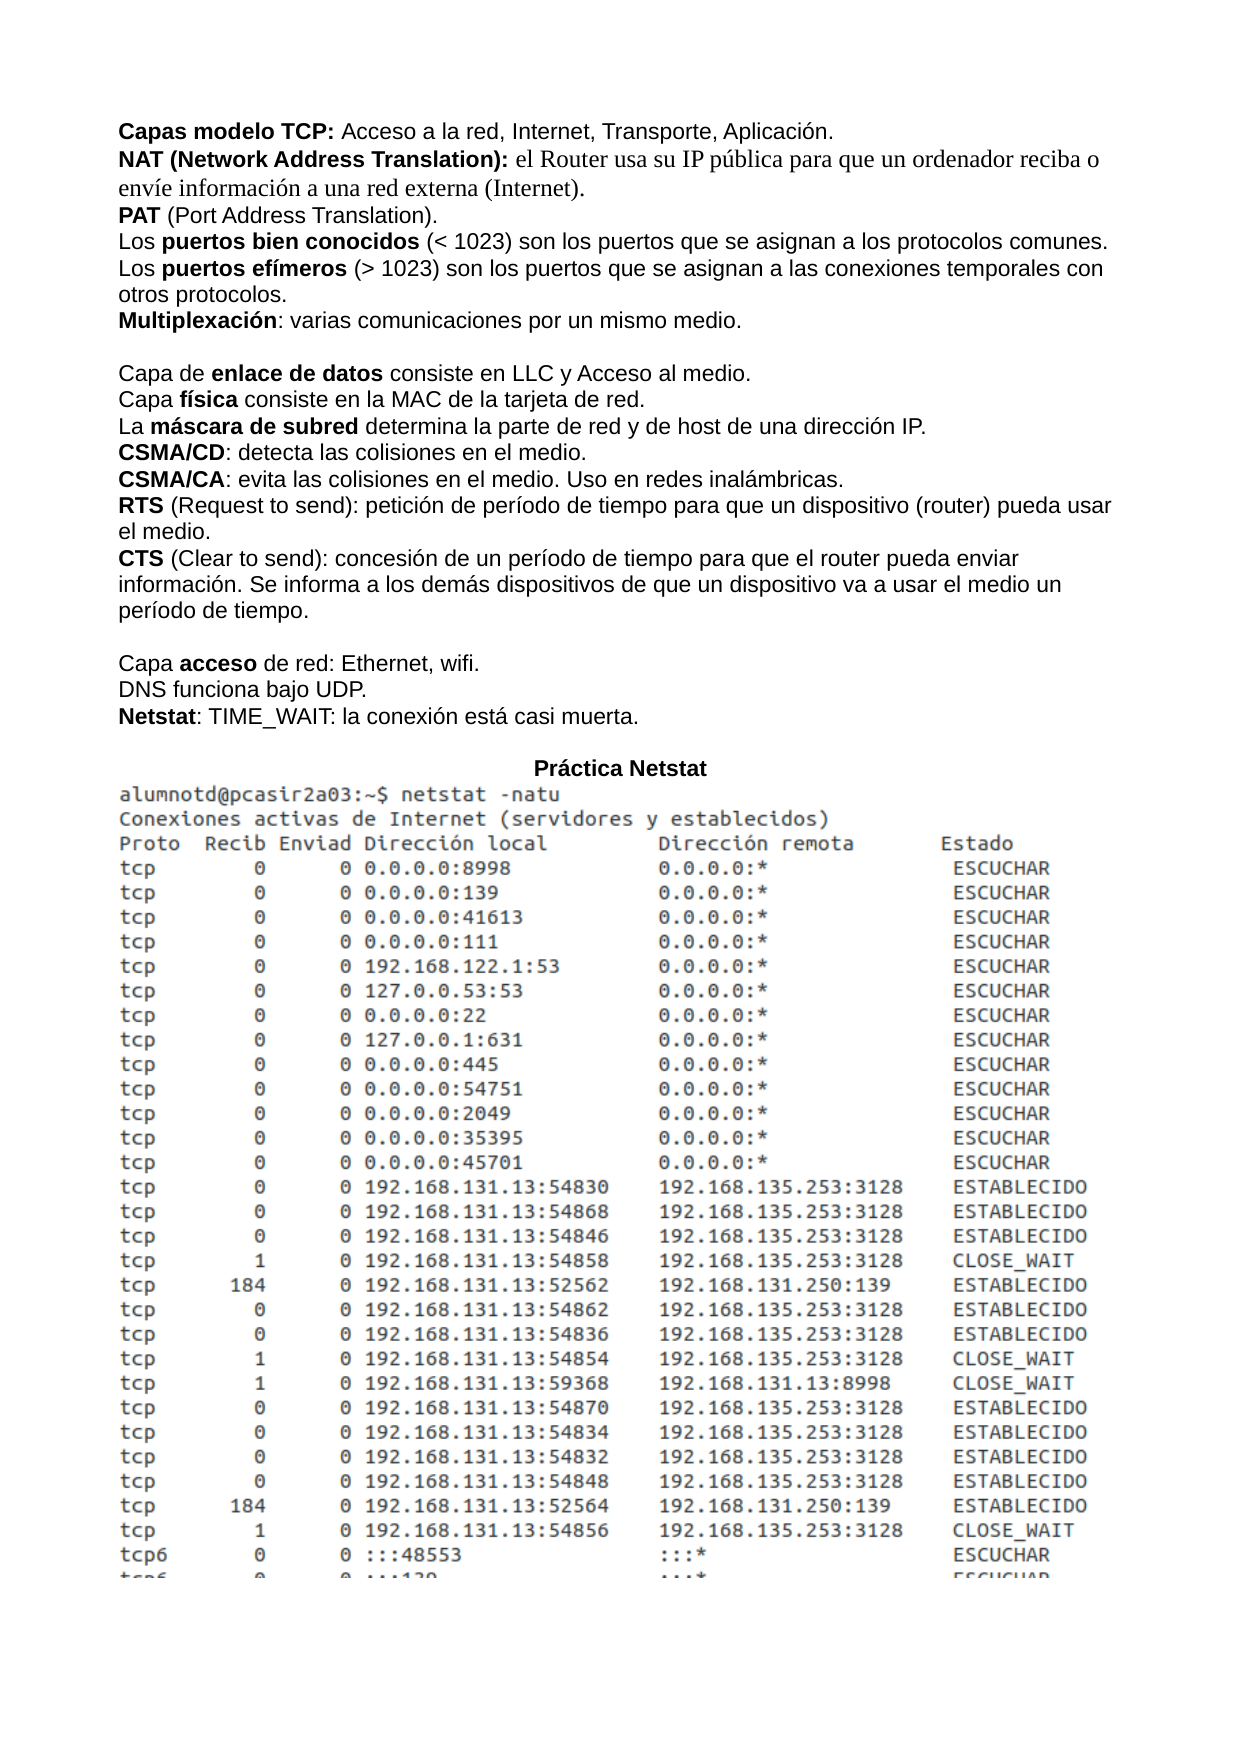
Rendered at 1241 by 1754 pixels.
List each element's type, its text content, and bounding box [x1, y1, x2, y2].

text Capa de enlace de datos consiste en LLC y Acceso al medio. [118, 360, 1122, 386]
text CSMA/CA: evita las colisiones en el medio. Uso en redes inalámbricas. [118, 466, 1122, 492]
text Práctica Netstat [118, 755, 1122, 781]
text Capa física consiste en la MAC de la tarjeta de red. [118, 386, 1122, 413]
text La máscara de subred determina la parte de red y de host de una dirección IP. [118, 413, 1122, 439]
text Capa acceso de red: Ethernet, wifi. [118, 650, 1122, 676]
text NAT (Network Address Translation): el Router usa su IP pública para que un ordenador reciba o envíe información a una red externa (Internet). [118, 144, 1122, 202]
text PAT (Port Address Translation). [118, 202, 1122, 228]
text CSMA/CD: detecta las colisiones en el medio. [118, 439, 1122, 466]
text DNS funciona bajo UDP. [118, 676, 1122, 703]
text Netstat: TIME_WAIT: la conexión está casi muerta. [118, 703, 1122, 729]
text Los puertos bien conocidos (< 1023) son los puertos que se asignan a los protocolos comunes. [118, 228, 1122, 255]
picture [118, 781, 1123, 1578]
text Capas modelo TCP: Acceso a la red, Internet, Transporte, Aplicación. [118, 118, 1122, 144]
text CTS (Clear to send): concesión de un período de tiempo para que el router pueda enviar información. Se informa a los demás dispositivos de que un dispositivo va a usar el medio un período de tiempo. [118, 544, 1122, 624]
text Los puertos efímeros (> 1023) son los puertos que se asignan a las conexiones temporales con otros protocolos. [118, 255, 1122, 307]
text Multiplexación: varias comunicaciones por un mismo medio. [118, 307, 1122, 334]
text RTS (Request to send): petición de período de tiempo para que un dispositivo (router) pueda usar el medio. [118, 492, 1122, 544]
